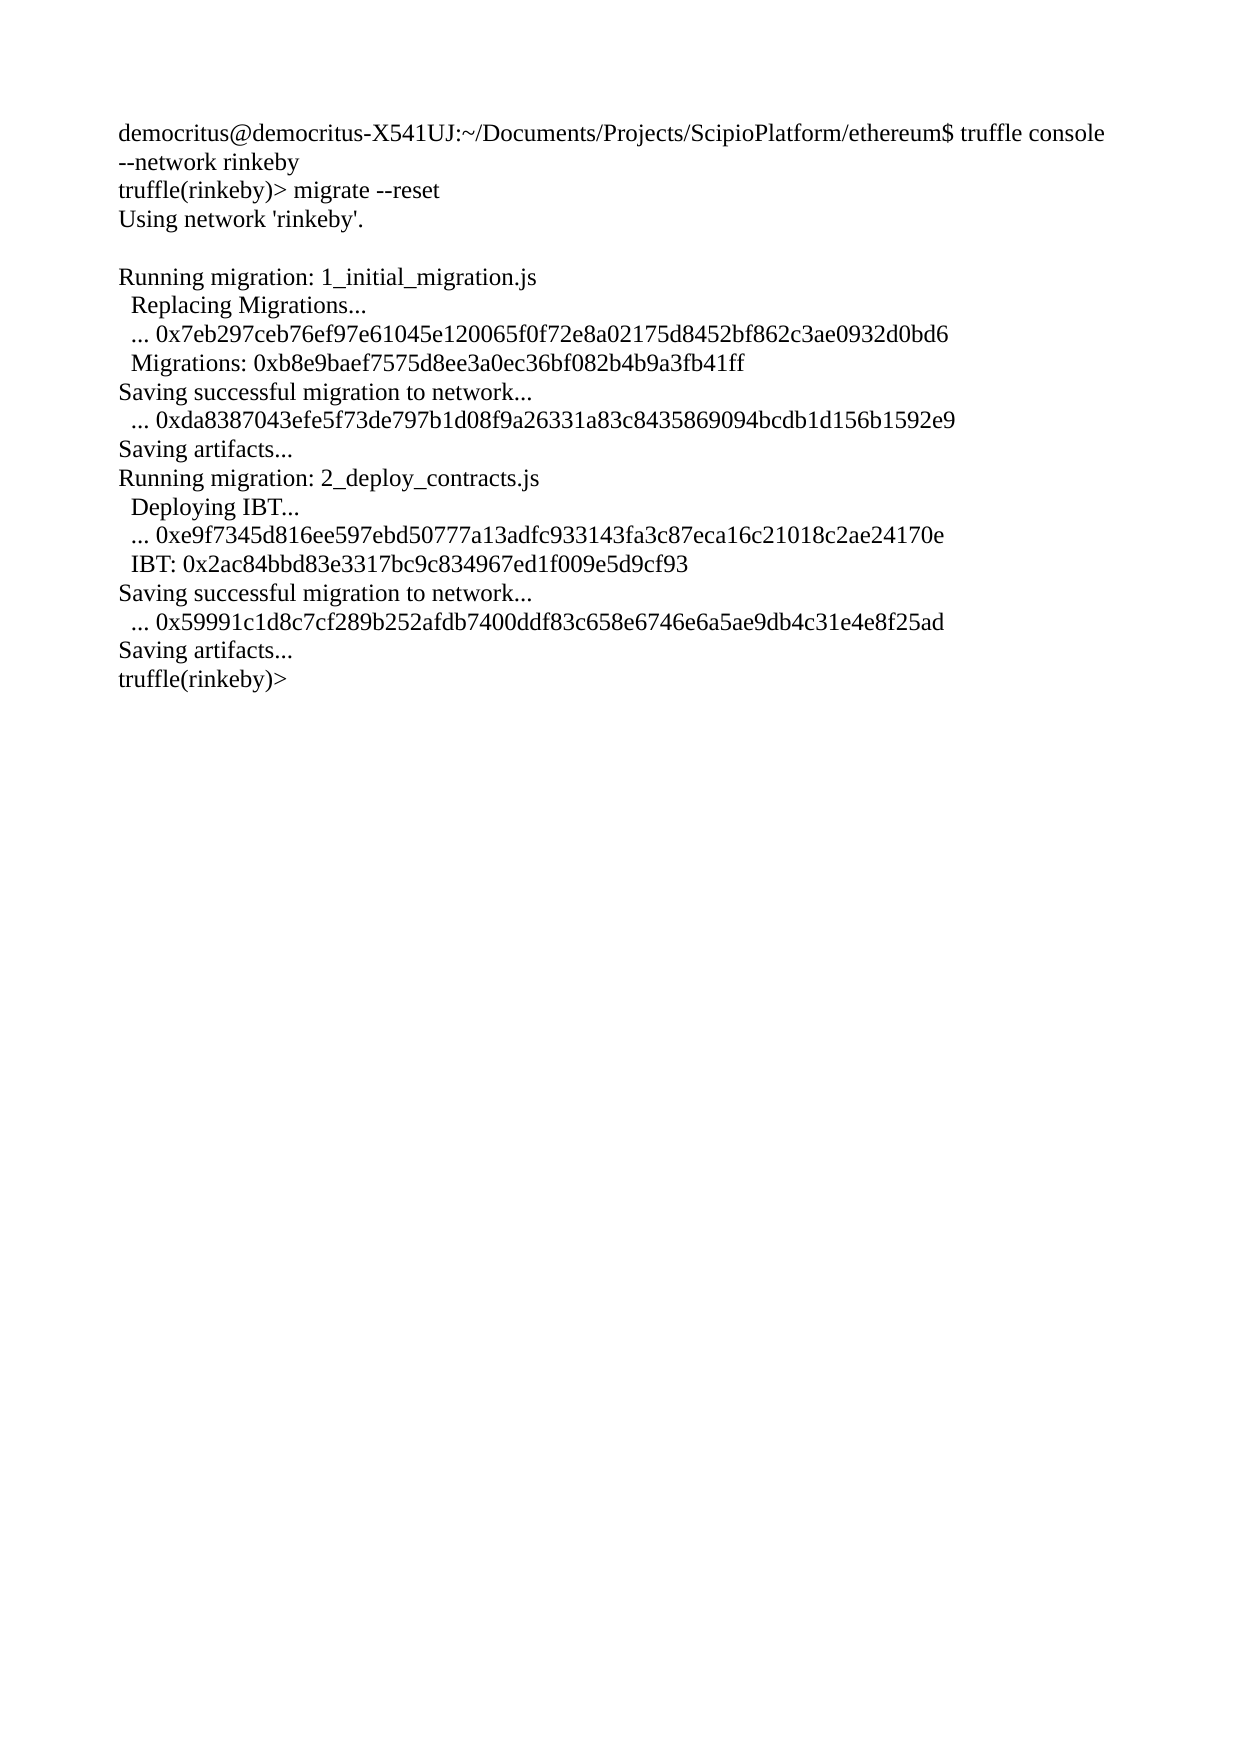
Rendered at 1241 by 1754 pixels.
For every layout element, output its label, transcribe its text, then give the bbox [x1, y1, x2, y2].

text Saving artifacts... [118, 434, 1122, 463]
text Saving successful migration to network... [118, 578, 1122, 607]
text Migrations: 0xb8e9baef7575d8ee3a0ec36bf082b4b9a3fb41ff [118, 348, 1122, 377]
text Using network 'rinkeby'. [118, 204, 1122, 233]
text Saving artifacts... [118, 636, 1122, 664]
text Running migration: 1_initial_migration.js [118, 262, 1122, 291]
text Saving successful migration to network... [118, 377, 1122, 406]
text ... 0xda8387043efe5f73de797b1d08f9a26331a83c8435869094bcdb1d156b1592e9 [118, 406, 1122, 434]
text truffle(rinkeby)> migrate --reset [118, 176, 1122, 204]
text democritus@democritus-X541UJ:~/Documents/Projects/ScipioPlatform/ethereum$ truffle console --network rinkeby [118, 118, 1122, 176]
text ... 0xe9f7345d816ee597ebd50777a13adfc933143fa3c87eca16c21018c2ae24170e [118, 521, 1122, 549]
text Deploying IBT... [118, 492, 1122, 521]
text Replacing Migrations... [118, 291, 1122, 319]
text truffle(rinkeby)> [118, 664, 1122, 693]
text ... 0x59991c1d8c7cf289b252afdb7400ddf83c658e6746e6a5ae9db4c31e4e8f25ad [118, 607, 1122, 636]
text IBT: 0x2ac84bbd83e3317bc9c834967ed1f009e5d9cf93 [118, 549, 1122, 578]
text ... 0x7eb297ceb76ef97e61045e120065f0f72e8a02175d8452bf862c3ae0932d0bd6 [118, 319, 1122, 348]
text Running migration: 2_deploy_contracts.js [118, 463, 1122, 492]
